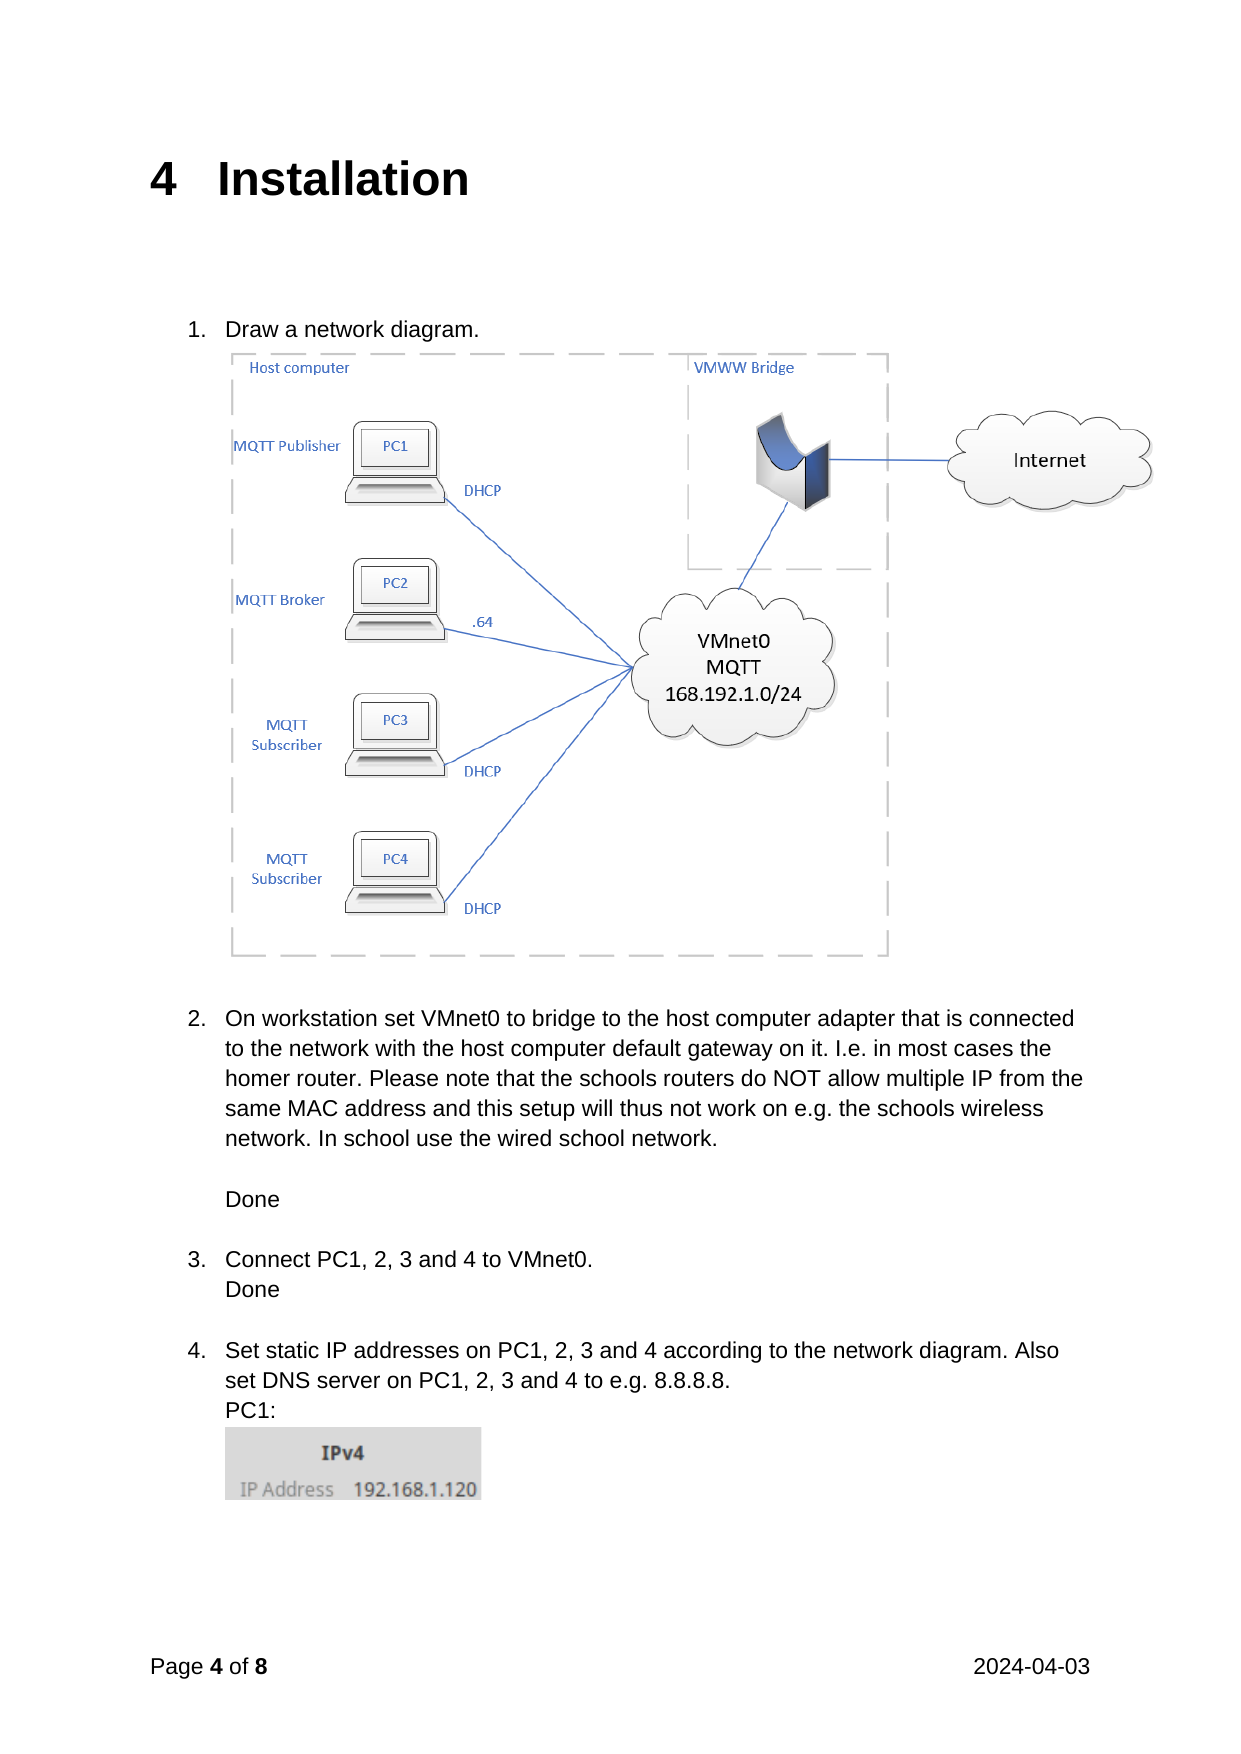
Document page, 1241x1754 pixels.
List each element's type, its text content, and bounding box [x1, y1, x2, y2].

list Set static IP addresses on PC1, 2, 3 and 4 according to the network diagram. Also set DNS server on PC1, 2, 3 and 4 to e.g. 8.8.8.8. PC1: [187, 1337, 1090, 1590]
picture [225, 1427, 482, 1500]
picture [225, 346, 1166, 971]
subtitle 4 Installation [150, 150, 1090, 205]
list Draw a network diagram. [187, 316, 1090, 971]
list On workstation set VMnet0 to bridge to the host computer adapter that is connected to the network with the host computer default gateway on it. I.e. in most cases the homer router. Please note that the schools routers do NOT allow multiple IP from the same MAC address and this setup will thus not work on e.g. the schools wireless network. In school use the wired school network. Done [187, 1004, 1090, 1212]
list Connect PC1, 2, 3 and 4 to VMnet0. Done [187, 1246, 1090, 1303]
